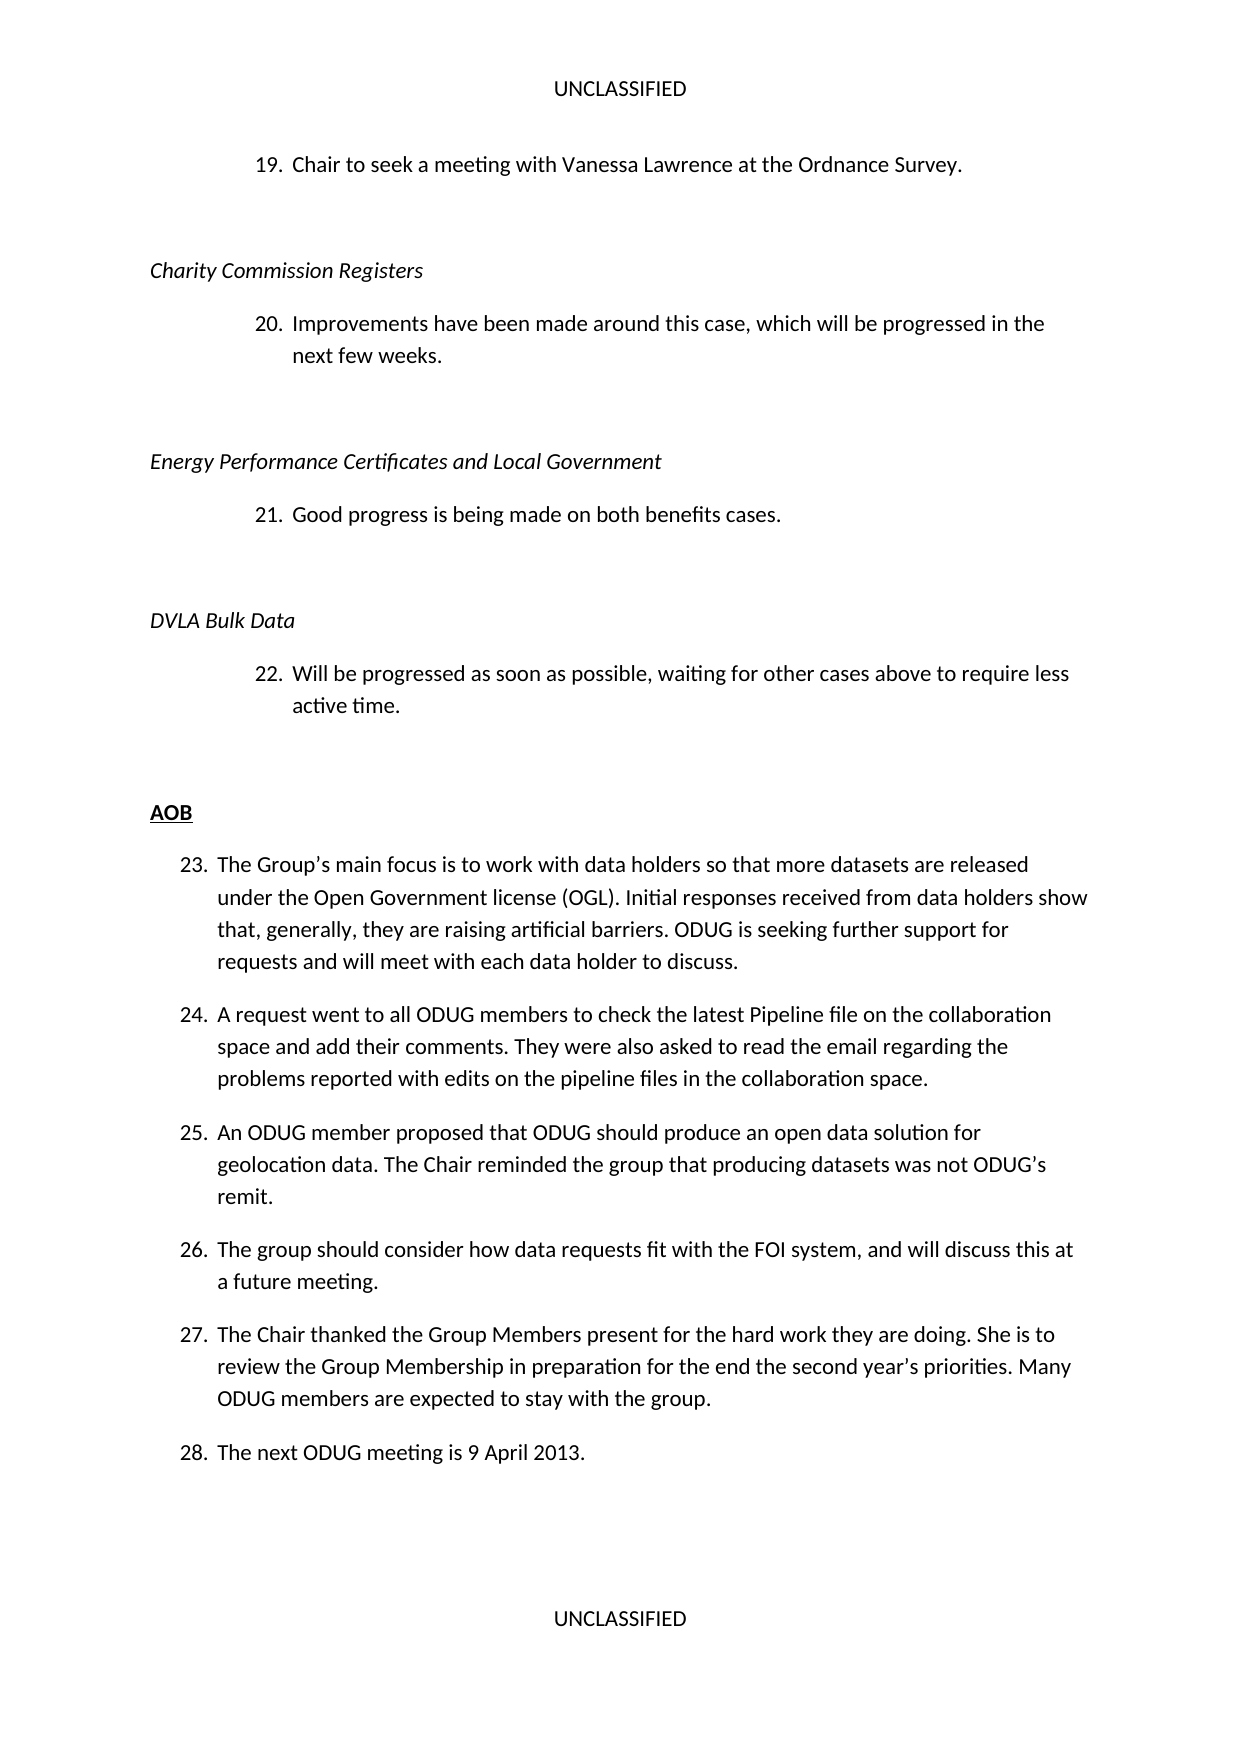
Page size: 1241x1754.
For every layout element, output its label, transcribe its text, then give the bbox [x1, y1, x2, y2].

list A request went to all ODUG members to check the latest Pipeline file on the collaboration space and add their comments. They were also asked to read the email regarding the problems reported with edits on the pipeline files in the collaboration space. [179, 1000, 1090, 1093]
list Energy Performance Certificates and Local Government [150, 447, 1090, 475]
list Charity Commission Registers [150, 256, 1090, 284]
list Will be progressed as soon as possible, waiting for other cases above to require less active time. [254, 659, 1090, 719]
list The next ODUG meeting is 9 April 2013. [179, 1438, 1090, 1466]
list The Group’s main focus is to work with data holders so that more datasets are released under the Open Government license (OGL). Initial responses received from data holders show that, generally, they are raising artificial barriers. ODUG is seeking further support for requests and will meet with each data holder to discuss. [179, 851, 1090, 975]
list Chair to seek a meeting with Vanessa Lawrence at the Ordnance Survey. [254, 150, 1090, 178]
list DVLA Bulk Data [150, 606, 1090, 634]
text AOB [150, 798, 1090, 826]
list Improvements have been made around this case, which will be progressed in the next few weeks. [254, 309, 1090, 369]
list Good progress is being made on both benefits cases. [254, 500, 1090, 528]
list An ODUG member proposed that ODUG should produce an open data solution for geolocation data. The Chair reminded the group that producing datasets was not ODUG’s remit. [179, 1118, 1090, 1210]
list The Chair thanked the Group Members present for the hard work they are doing. She is to review the Group Membership in preparation for the end the second year’s priorities. Many ODUG members are expected to stay with the group. [179, 1320, 1090, 1413]
list The group should consider how data requests fit with the FOI system, and will discuss this at a future meeting. [179, 1235, 1090, 1295]
